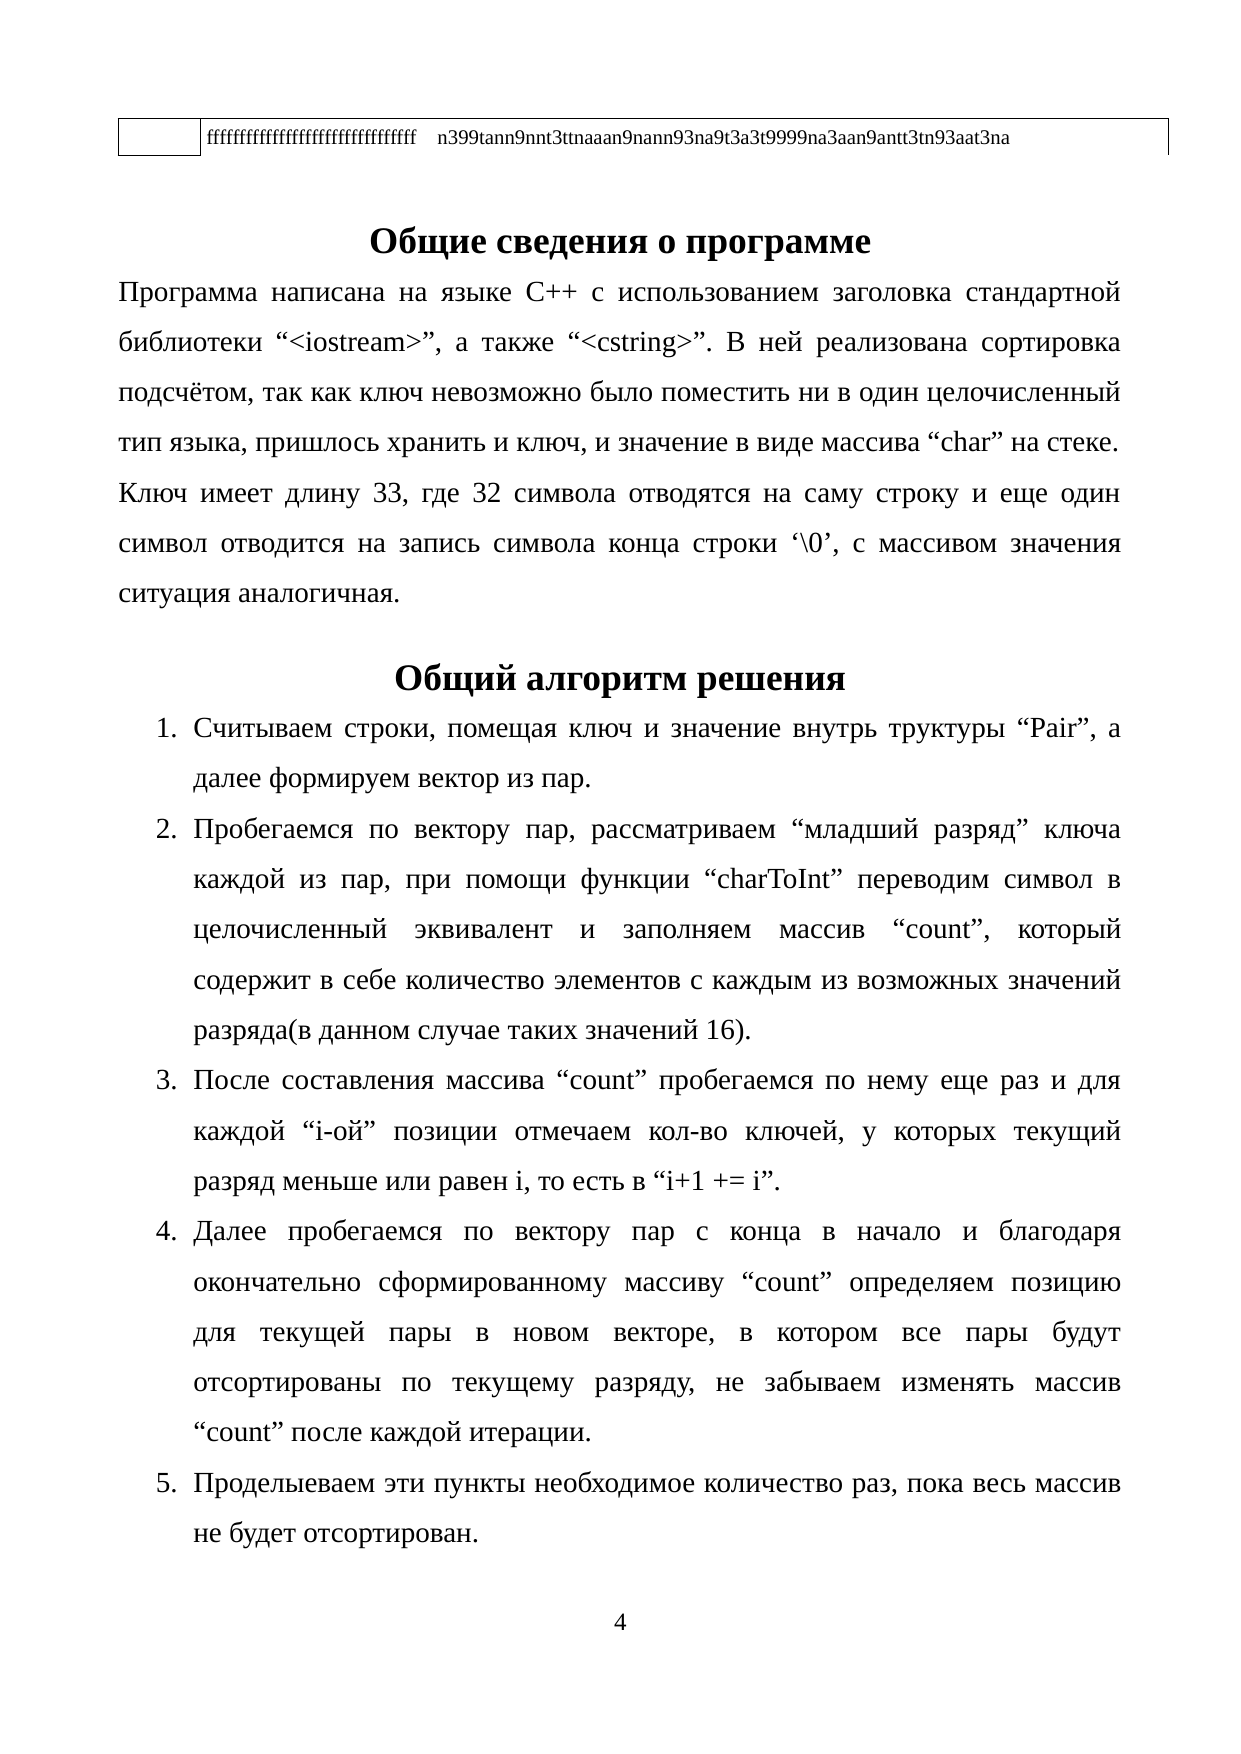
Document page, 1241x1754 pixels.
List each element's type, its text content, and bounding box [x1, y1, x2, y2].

text Ключ имеет длину 33, где 32 символа отводятся на саму строку и еще один символ отводится на запись символа конца строки ‘\0’, с массивом значения ситуация аналогичная. [118, 475, 1122, 609]
table_cell [119, 119, 200, 155]
list Пробегаемся по вектору пар, рассматриваем “младший разряд” ключа каждой из пар, при помощи функции “charToInt” переводим символ в целочисленный эквивалент и заполняем массив “count”, который содержит в себе количество элементов с каждым из возможных значений разряда(в данном случае таких значений 16). [156, 811, 1122, 1046]
table_cell ffffffffffffffffffffffffffffffff n399tann9nnt3ttnaaan9nann93na9t3a3t9999na3aan9antt3tn93aat3na [201, 119, 1168, 155]
subtitle Общий алгоритм решения [118, 655, 1122, 698]
list Далее пробегаемся по вектору пар с конца в начало и благодаря окончательно сформированному массиву “count” определяем позицию для текущей пары в новом векторе, в котором все пары будут отсортированы по текущему разряду, не забываем изменять массив “count” после каждой итерации. [156, 1213, 1122, 1448]
list После составления массива “count” пробегаемся по нему еще раз и для каждой “i-ой” позиции отмечаем кол-во ключей, у которых текущий разряд меньше или равен i, то есть в “i+1 += i”. [156, 1062, 1122, 1197]
list Проделыеваем эти пункты необходимое количество раз, пока весь массив не будет отсортирован. [156, 1465, 1122, 1549]
list Считываем строки, помещая ключ и значение внутрь труктуры “Pair”, а далее формируем вектор из пар. [156, 710, 1122, 794]
text Программа написана на языке C++ с использованием заголовка стандартной библиотеки “<iostream>”, а также “<cstring>”. В ней реализована сортировка подсчётом, так как ключ невозможно было поместить ни в один целочисленный тип языка, пришлось хранить и ключ, и значение в виде массива “char” на стеке. [118, 274, 1122, 458]
subtitle Общие сведения о программе [118, 219, 1122, 262]
